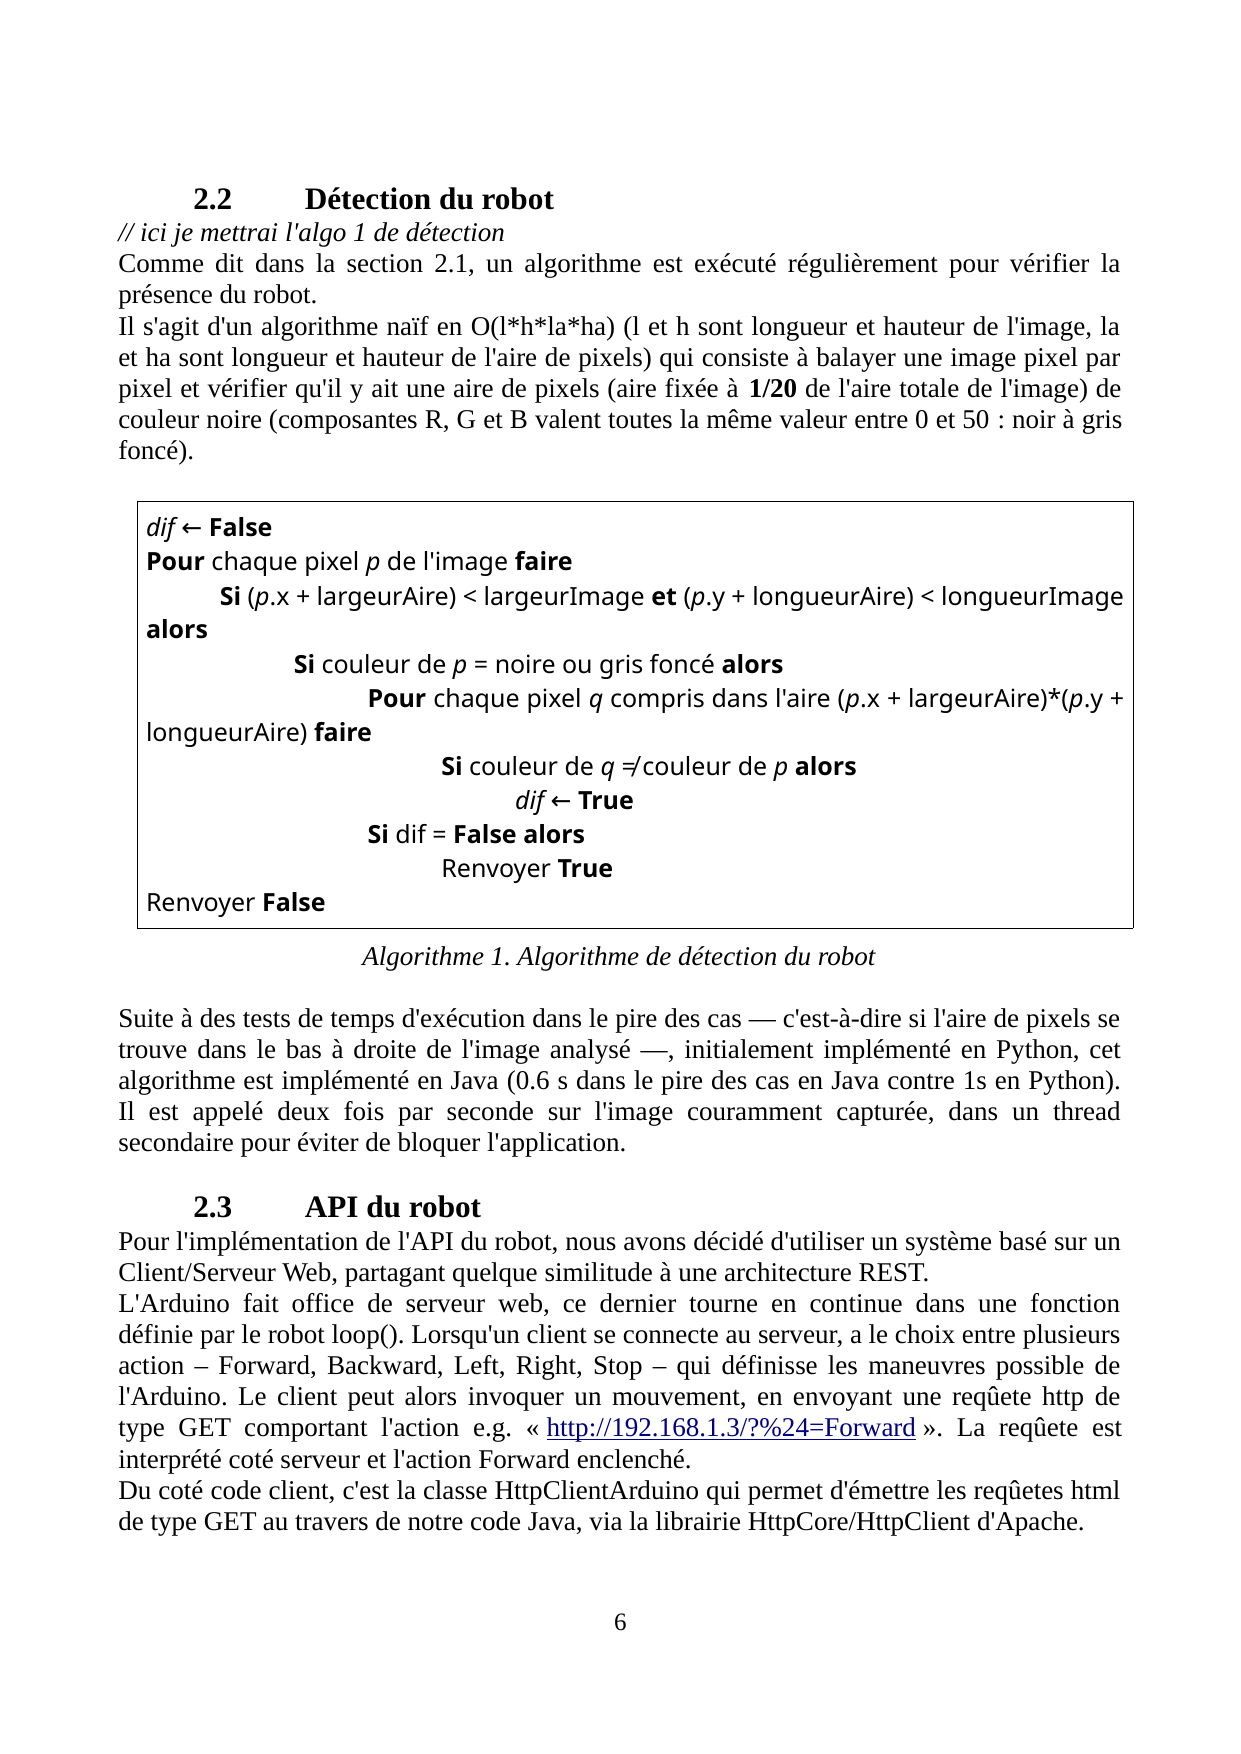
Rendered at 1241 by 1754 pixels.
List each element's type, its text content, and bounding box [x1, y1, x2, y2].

text Du coté code client, c'est la classe HttpClientArduino qui permet d'émettre les reqûetes html de type GET au travers de notre code Java, via la librairie HttpCore/HttpClient d'Apache. [118, 1474, 1122, 1536]
text Algorithme 1. Algorithme de détection du robot [118, 562, 1122, 971]
list API du robot [193, 1189, 1122, 1225]
text Suite à des tests de temps d'exécution dans le pire des cas — c'est-à-dire si l'aire de pixels se trouve dans le bas à droite de l'image analysé —, initialement implémenté en Python, cet algorithme est implémenté en Java (0.6 s dans le pire des cas en Java contre 1s en Python). Il est appelé deux fois par seconde sur l'image couramment capturée, dans un thread secondaire pour éviter de bloquer l'application. [118, 1002, 1122, 1158]
text Si couleur de q ≠ couleur de p alors [146, 748, 1124, 782]
list Détection du robot [193, 180, 1122, 216]
text // ici je mettrai l'algo 1 de détection [118, 216, 1122, 247]
text dif ← True [146, 782, 1124, 817]
text L'Arduino fait office de serveur web, ce dernier tourne en continue dans une fonction définie par le robot loop(). Lorsqu'un client se connecte au serveur, a le choix entre plusieurs action – Forward, Backward, Left, Right, Stop – qui définisse les maneuvres possible de l'Arduino. Le client peut alors invoquer un mouvement, en envoyant une reqûete http de type GET comportant l'action e.g. « http://192.168.1.3/?%24=Forward ». La reqûete est interprété coté serveur et l'action Forward enclenché. [118, 1287, 1122, 1474]
text Si (p.x + largeurAire) < largeurImage et (p.y + longueurAire) < longueurImage alors [146, 578, 1124, 646]
text Pour l'implémentation de l'API du robot, nous avons décidé d'utiliser un système basé sur un Client/Serveur Web, partagant quelque similitude à une architecture REST. [118, 1225, 1122, 1287]
text dif ← False [146, 510, 1124, 544]
text Si couleur de p = noire ou gris foncé alors [146, 646, 1124, 680]
text Pour chaque pixel q compris dans l'aire (p.x + largeurAire)*(p.y + longueurAire) faire [146, 680, 1124, 748]
text Si dif = False alors [146, 817, 1124, 851]
text Pour chaque pixel p de l'image faire [146, 544, 1124, 578]
text Renvoyer False [146, 885, 1124, 919]
text Comme dit dans la section 2.1, un algorithme est exécuté régulièrement pour vérifier la présence du robot. [118, 247, 1122, 310]
text Il s'agit d'un algorithme naïf en O(l*h*la*ha) (l et h sont longueur et hauteur de l'image, la et ha sont longueur et hauteur de l'aire de pixels) qui consiste à balayer une image pixel par pixel et vérifier qu'il y ait une aire de pixels (aire fixée à 1/20 de l'aire totale de l'image) de couleur noire (composantes R, G et B valent toutes la même valeur entre 0 et 50 : noir à gris foncé). [118, 310, 1122, 466]
text Renvoyer True [146, 851, 1124, 885]
